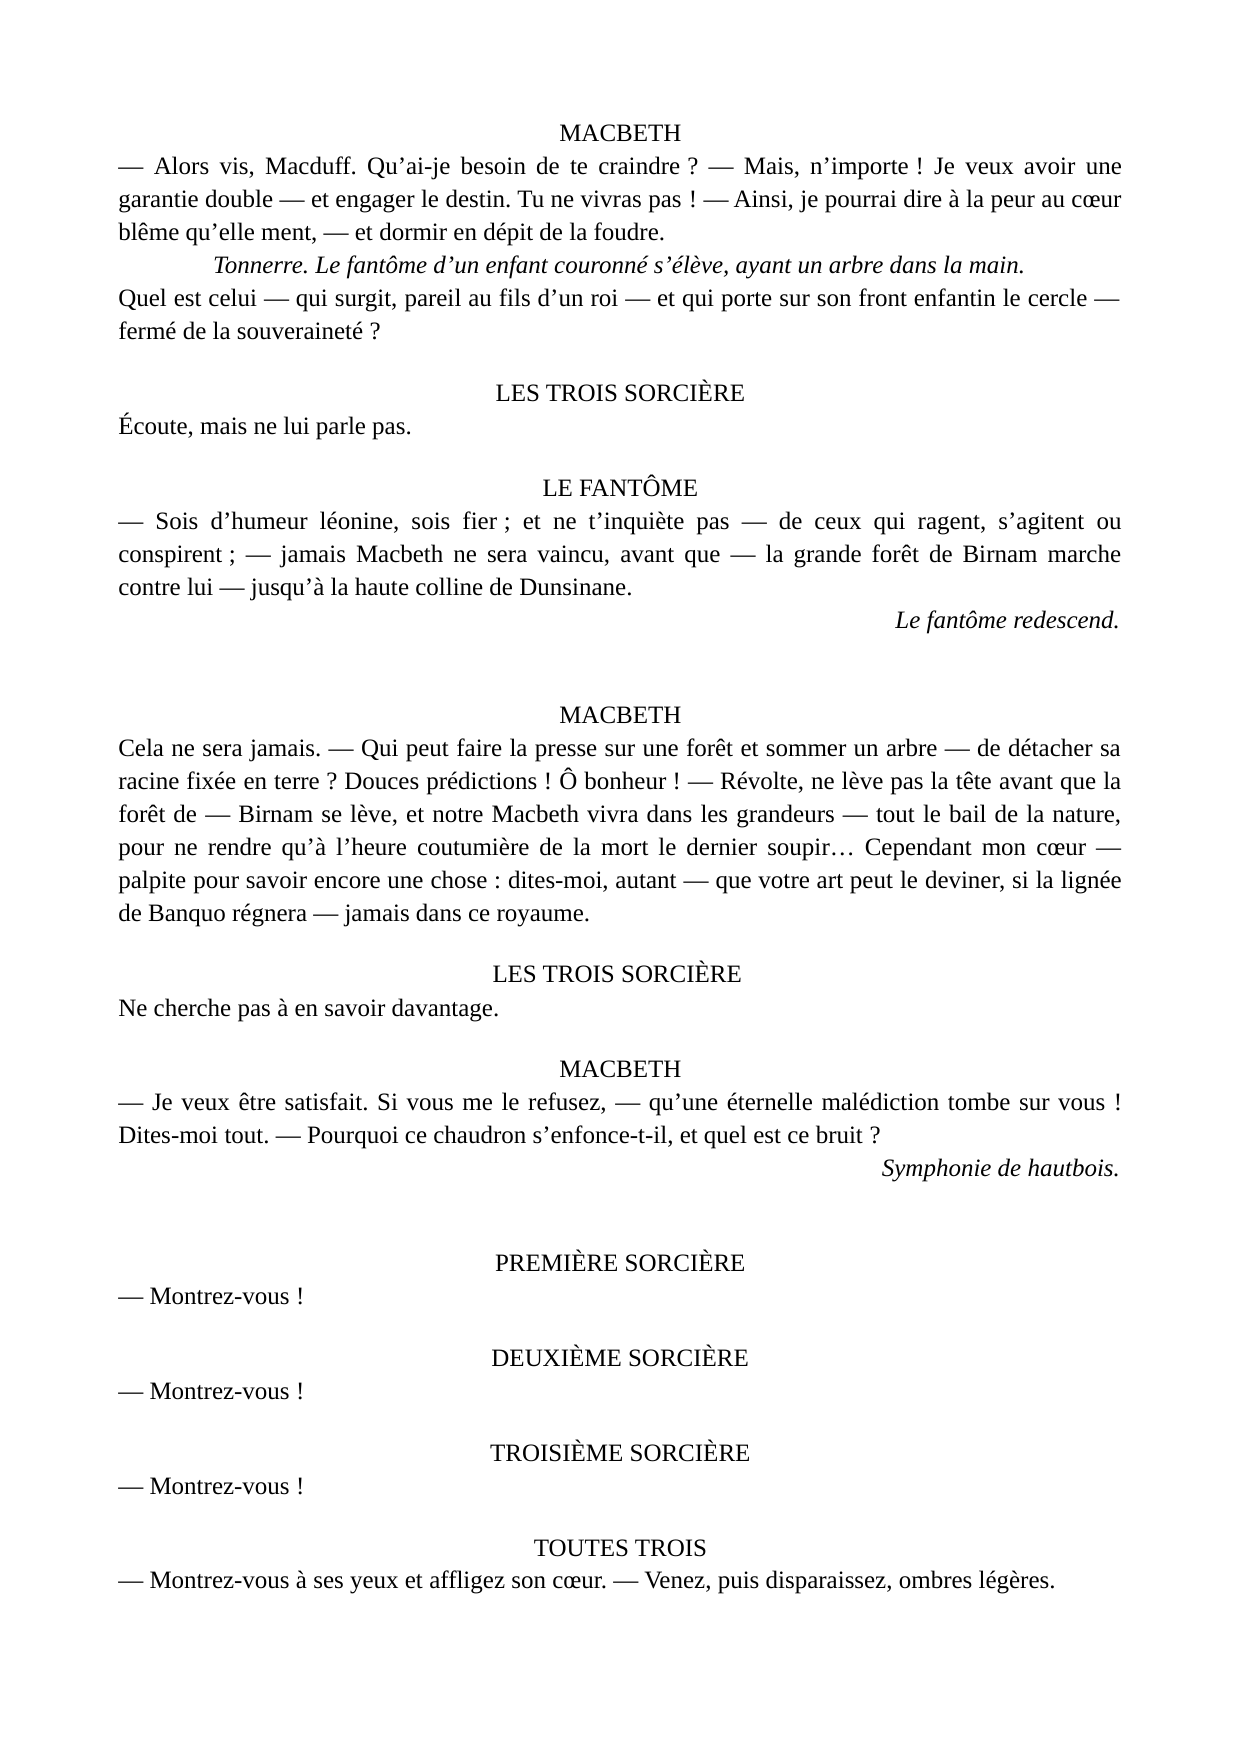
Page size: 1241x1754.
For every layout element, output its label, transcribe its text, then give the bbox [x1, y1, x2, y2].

text PREMIÈRE SORCIÈRE [118, 1248, 1122, 1277]
text — Montrez-vous à ses yeux et affligez son cœur. — Venez, puis disparaissez, ombres légères. [118, 1566, 1122, 1594]
text Le fantôme redescend. [118, 605, 1122, 634]
text Cela ne sera jamais. — Qui peut faire la presse sur une forêt et sommer un arbre — de détacher sa racine fixée en terre ? Douces prédictions ! Ô bonheur ! — Révolte, ne lève pas la tête avant que la forêt de — Birnam se lève, et notre Macbeth vivra dans les grandeurs — tout le bail de la nature, pour ne rendre qu’à l’heure coutumière de la mort le dernier soupir… Cependant mon cœur — palpite pour savoir encore une chose : dites-moi, autant — que votre art peut le deviner, si la lignée de Banquo régnera — jamais dans ce royaume. [118, 733, 1122, 927]
text — Sois d’humeur léonine, sois fier ; et ne t’inquiète pas — de ceux qui ragent, s’agitent ou conspirent ; — jamais Macbeth ne sera vaincu, avant que — la grande forêt de Birnam marche contre lui — jusqu’à la haute colline de Dunsinane. [118, 506, 1122, 601]
text MACBETH [118, 1054, 1122, 1083]
text Symphonie de hautbois. [118, 1153, 1122, 1182]
text LES TROIS SORCIÈRE [118, 378, 1122, 407]
text Tonnerre. Le fantôme d’un enfant couronné s’élève, ayant un arbre dans la main. [118, 250, 1122, 279]
text TROISIÈME SORCIÈRE [118, 1438, 1122, 1467]
text LES TROIS SORCIÈRE [118, 959, 1122, 988]
text Écoute, mais ne lui parle pas. [118, 411, 1122, 440]
text — Je veux être satisfait. Si vous me le refusez, — qu’une éternelle malédiction tombe sur vous ! Dites-moi tout. — Pourquoi ce chaudron s’enfonce-t-il, et quel est ce bruit ? [118, 1087, 1122, 1149]
text Ne cherche pas à en savoir davantage. [118, 993, 1122, 1021]
text DEUXIÈME SORCIÈRE [118, 1343, 1122, 1372]
text — Montrez-vous ! [118, 1471, 1122, 1499]
text LE FANTÔME [118, 473, 1122, 502]
text MACBETH [118, 118, 1122, 147]
text — Montrez-vous ! [118, 1281, 1122, 1310]
text TOUTES TROIS [118, 1533, 1122, 1561]
text — Alors vis, Macduff. Qu’ai-je besoin de te craindre ? — Mais, n’importe ! Je veux avoir une garantie double — et engager le destin. Tu ne vivras pas ! — Ainsi, je pourrai dire à la peur au cœur blême qu’elle ment, — et dormir en dépit de la foudre. [118, 151, 1122, 246]
text — Montrez-vous ! [118, 1376, 1122, 1405]
text Quel est celui — qui surgit, pareil au fils d’un roi — et qui porte sur son front enfantin le cercle — fermé de la souveraineté ? [118, 283, 1122, 345]
text MACBETH [118, 700, 1122, 728]
